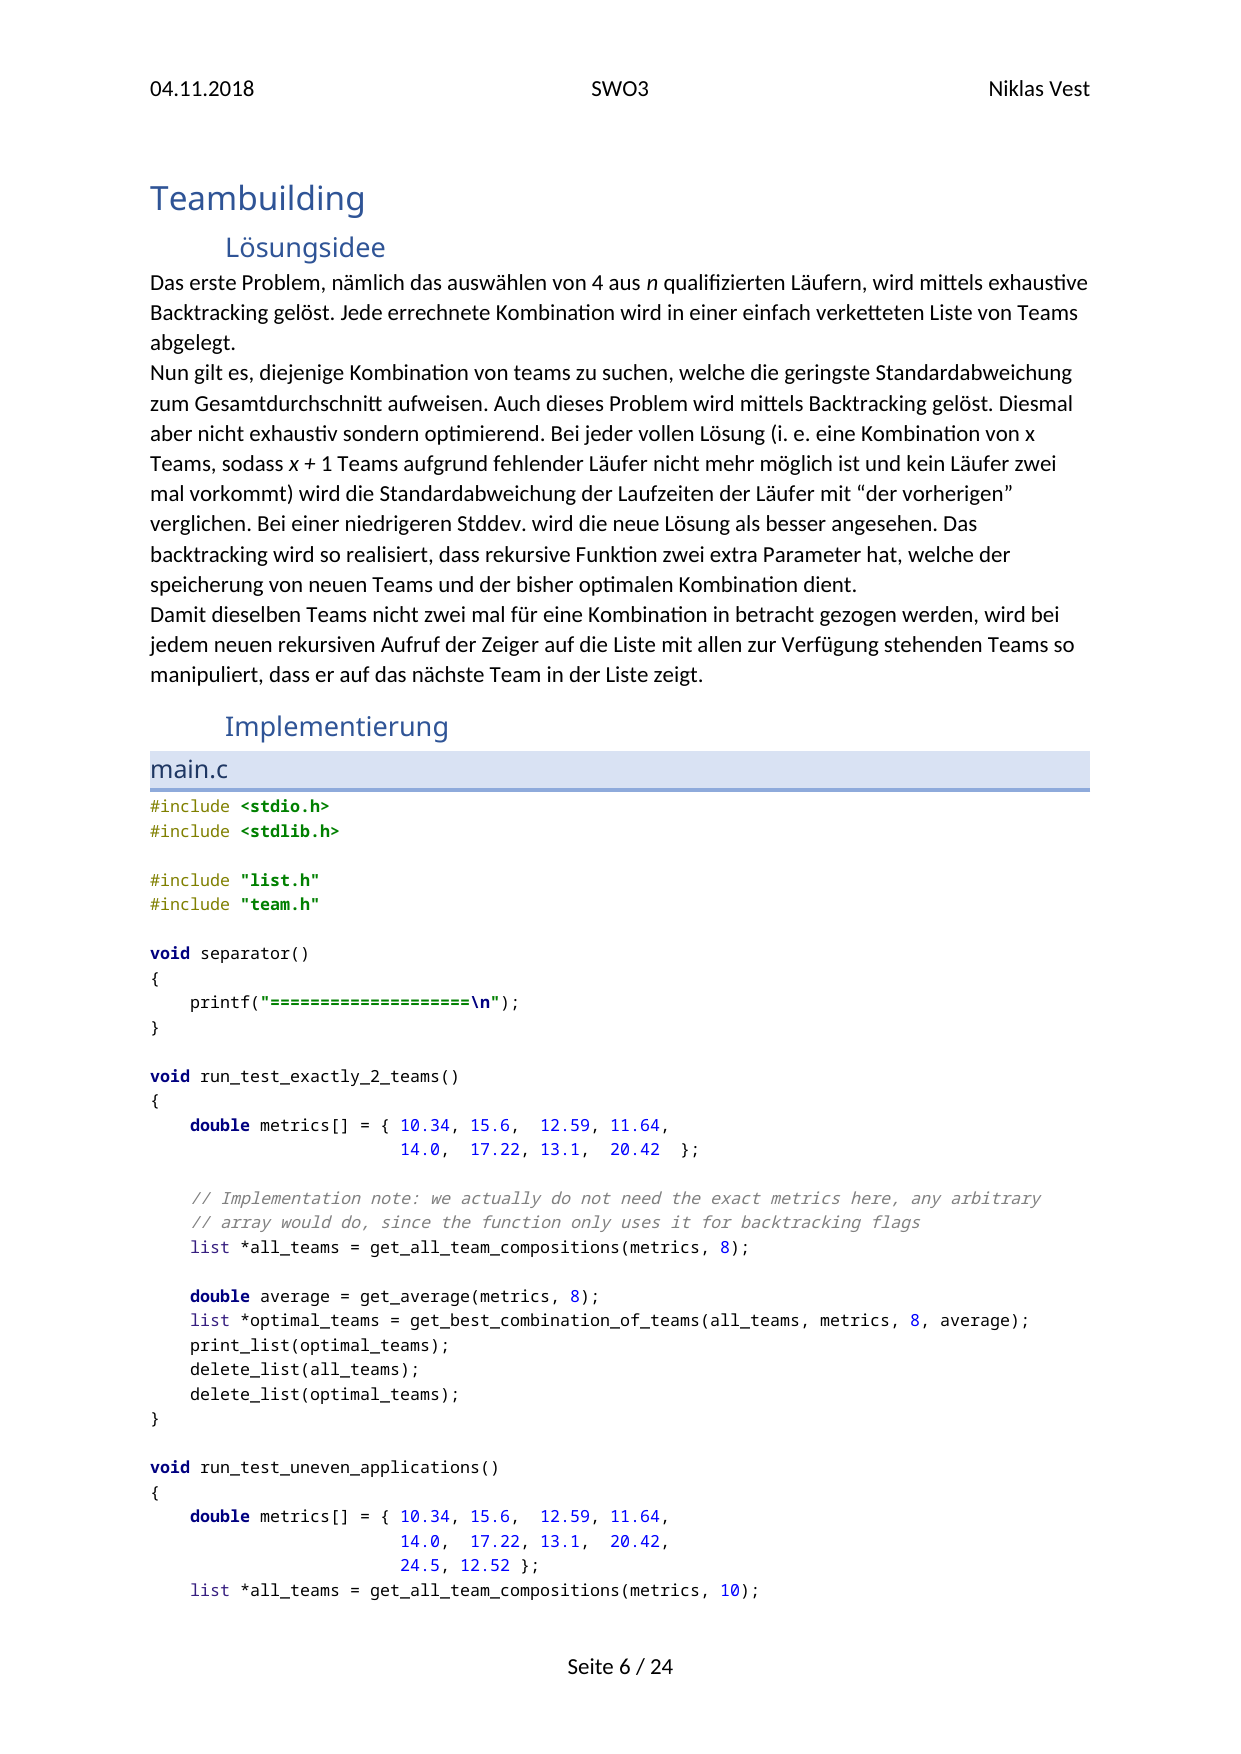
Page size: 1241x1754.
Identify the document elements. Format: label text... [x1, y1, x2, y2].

subtitle Teambuilding [150, 175, 1090, 220]
text printf("====================\n"); [150, 991, 1090, 1013]
text #include "list.h" [150, 868, 1090, 891]
text void separator() [150, 942, 1090, 964]
text list *all_teams = get_all_team_compositions(metrics, 10); [150, 1578, 1090, 1601]
text delete_list(optimal_teams); [150, 1382, 1090, 1405]
text #include <stdio.h> [150, 795, 1090, 818]
text { [150, 966, 1090, 989]
text { [150, 1480, 1090, 1503]
text double metrics[] = { 10.34, 15.6, 12.59, 11.64, [150, 1113, 1090, 1136]
text list *all_teams = get_all_team_compositions(metrics, 8); [150, 1236, 1090, 1258]
text #include "team.h" [150, 893, 1090, 916]
text 24.5, 12.52 }; [150, 1554, 1090, 1577]
text void run_test_exactly_2_teams() [150, 1064, 1090, 1087]
text Das erste Problem, nämlich das auswählen von 4 aus n qualifizierten Läufern, wird mittels exhaustive Backtracking gelöst. Jede errechnete Kombination wird in einer einfach verketteten Liste von Teams abgelegt. Nun gilt es, diejenige Kombination von teams zu suchen, welche die geringste Standardabweichung zum Gesamtdurchschnitt aufweisen. Auch dieses Problem wird mittels Backtracking gelöst. Diesmal aber nicht exhaustiv sondern optimierend. Bei jeder vollen Lösung (i. e. eine Kombination von x Teams, sodass x + 1 Teams aufgrund fehlender Läufer nicht mehr möglich ist und kein Läufer zwei mal vorkommt) wird die Standardabweichung der Laufzeiten der Läufer mit “der vorherigen” verglichen. Bei einer niedrigeren Stddev. wird die neue Lösung als besser angesehen. Das backtracking wird so realisiert, dass rekursive Funktion zwei extra Parameter hat, welche der speicherung von neuen Teams und der bisher optimalen Kombination dient. Damit dieselben Teams nicht zwei mal für eine Kombination in betracht gezogen werden, wird bei jedem neuen rekursiven Aufruf der Zeiger auf die Liste mit allen zur Verfügung stehenden Teams so manipuliert, dass er auf das nächste Team in der Liste zeigt. [150, 268, 1090, 689]
text void run_test_uneven_applications() [150, 1456, 1090, 1479]
text } [150, 1407, 1090, 1430]
text delete_list(all_teams); [150, 1358, 1090, 1381]
text // Implementation note: we actually do not need the exact metrics here, any arbitrary [150, 1187, 1090, 1209]
text print_list(optimal_teams); [150, 1333, 1090, 1356]
text 14.0, 17.22, 13.1, 20.42, [150, 1529, 1090, 1552]
text { [150, 1089, 1090, 1111]
text } [150, 1015, 1090, 1038]
text #include <stdlib.h> [150, 819, 1090, 842]
subtitle main.c [150, 751, 1090, 788]
text double average = get_average(metrics, 8); [150, 1284, 1090, 1307]
text list *optimal_teams = get_best_combination_of_teams(all_teams, metrics, 8, average); [150, 1309, 1090, 1332]
text double metrics[] = { 10.34, 15.6, 12.59, 11.64, [150, 1505, 1090, 1528]
text // array would do, since the function only uses it for backtracking flags [150, 1211, 1090, 1234]
subtitle Implementierung [225, 707, 1090, 744]
subtitle Lösungsidee [225, 228, 1090, 265]
text 14.0, 17.22, 13.1, 20.42 }; [150, 1138, 1090, 1160]
